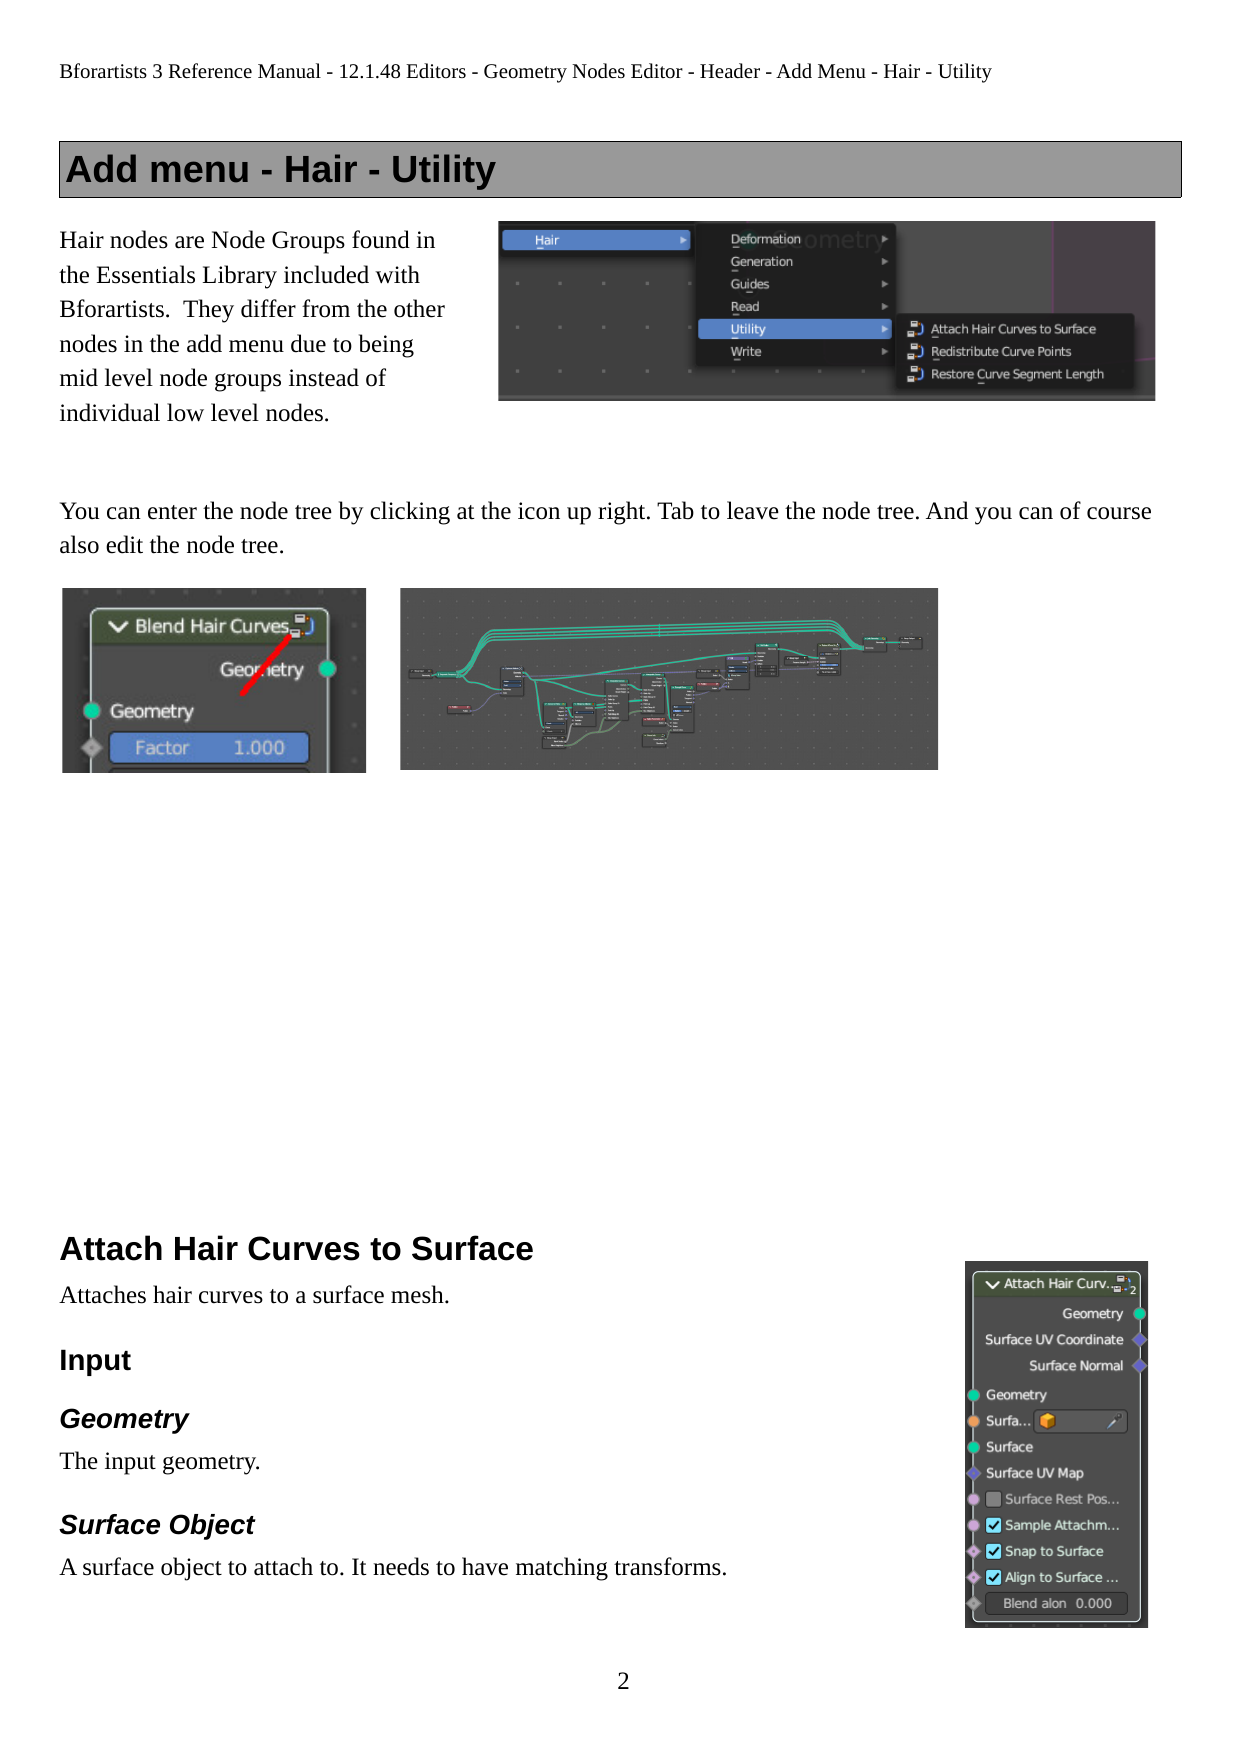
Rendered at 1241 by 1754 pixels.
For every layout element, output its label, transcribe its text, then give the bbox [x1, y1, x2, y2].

subtitle Surface Object [59, 1508, 965, 1540]
text A surface object to attach to. It needs to have matching transforms. [59, 1552, 965, 1581]
table_header Add menu - Hair - Utility [60, 142, 1181, 197]
subtitle Input [59, 1343, 965, 1377]
subtitle [1149, 1508, 1181, 1540]
text [1149, 1280, 1181, 1308]
text You can enter the node tree by clicking at the icon up right. Tab to leave the node tree. And you can of course also edit the node tree. [59, 496, 1181, 559]
subtitle Geometry [59, 1402, 965, 1434]
text [1149, 1446, 1181, 1475]
subtitle [1149, 1402, 1181, 1434]
text The input geometry. [59, 1446, 965, 1475]
picture [62, 588, 367, 773]
text Hair nodes are Node Groups found in the Essentials Library included with Bforartists. They differ from the other nodes in the add menu due to being mid level node groups instead of individual low level nodes. [59, 225, 1181, 427]
picture [498, 221, 1156, 401]
text Attaches hair curves to a surface mesh. [59, 1280, 965, 1308]
subtitle Attach Hair Curves to Surface [59, 1228, 1181, 1267]
subtitle [1149, 1343, 1181, 1377]
picture [400, 588, 939, 770]
picture [965, 1261, 1149, 1628]
